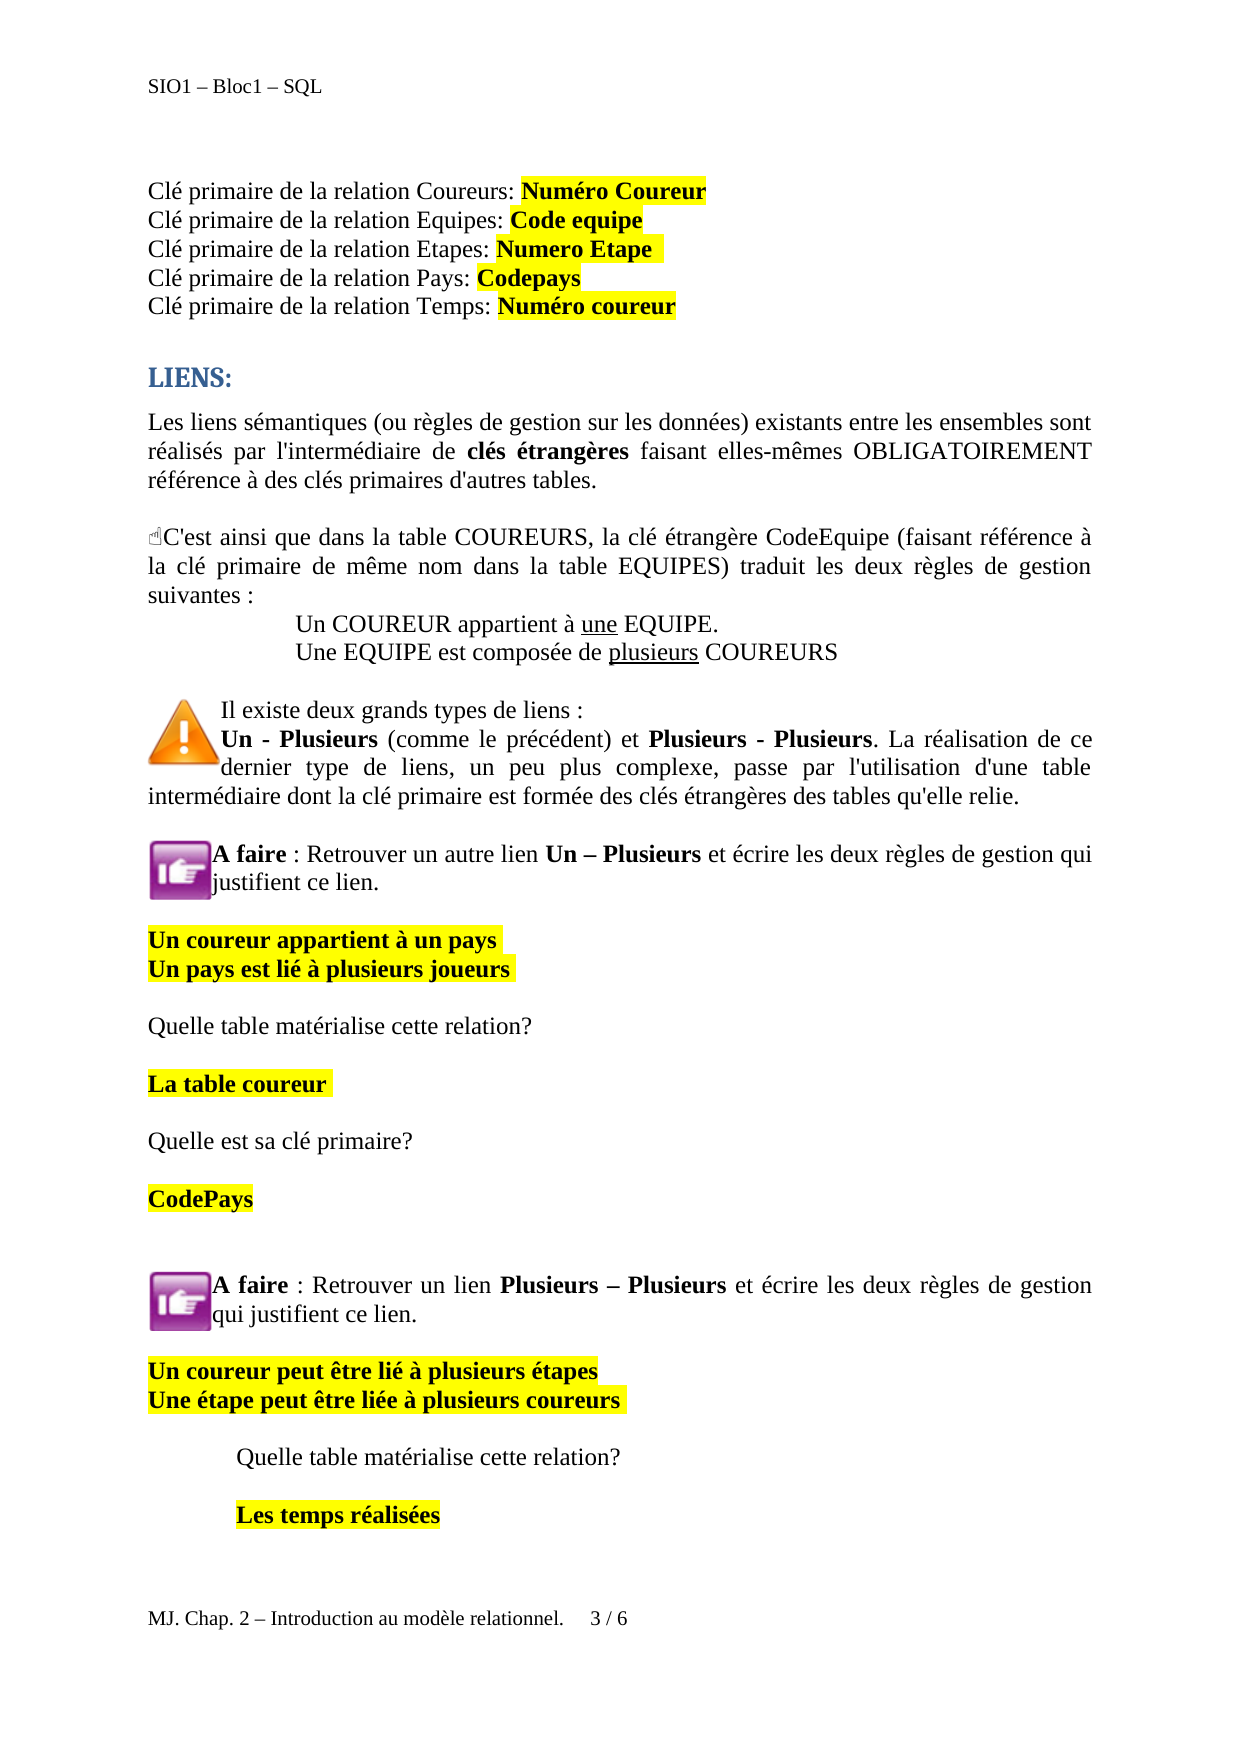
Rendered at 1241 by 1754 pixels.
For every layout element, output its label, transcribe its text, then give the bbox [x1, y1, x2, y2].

text Un COUREUR appartient à une EQUIPE. [295, 609, 1093, 637]
picture [203, 1324, 215, 1336]
text Clé primaire de la relation Coureurs: Numéro Coureur [148, 176, 1093, 205]
text Clé primaire de la relation Temps: Numéro coureur [148, 291, 1093, 320]
text Clé primaire de la relation Etapes: Numero Etape [148, 234, 1093, 263]
text Les liens sémantiques (ou règles de gestion sur les données) existants entre les ensembles sont réalisés par l'intermédiaire de clés étrangères faisant elles-mêmes OBLIGATOIREMENT référence à des clés primaires d'autres tables. [148, 407, 1093, 494]
text Une EQUIPE est composée de plusieurs COUREURS [295, 637, 1093, 666]
text Quelle est sa clé primaire? [148, 1126, 1093, 1155]
text Les temps réalisées [236, 1500, 1093, 1529]
text A faire : Retrouver un autre lien Un – Plusieurs et écrire les deux règles de gestion qui justifient ce lien. [148, 839, 1093, 896]
picture [203, 893, 215, 905]
text C'est ainsi que dans la table COUREURS, la clé étrangère CodeEquipe (faisant référence à la clé primaire de même nom dans la table EQUIPES) traduit les deux règles de gestion suivantes : [148, 522, 1093, 609]
subtitle LIENS: [148, 361, 1093, 395]
text Un coureur peut être lié à plusieurs étapes [148, 1356, 1093, 1385]
text Quelle table matérialise cette relation? [236, 1442, 1093, 1471]
text Clé primaire de la relation Equipes: Code equipe [148, 205, 1093, 234]
text La table coureur [148, 1069, 1093, 1097]
text Quelle table matérialise cette relation? [148, 1011, 1093, 1040]
text Une étape peut être liée à plusieurs coureurs [148, 1385, 1093, 1414]
text Un pays est lié à plusieurs joueurs [148, 954, 1093, 982]
text Un coureur appartient à un pays [148, 925, 1093, 954]
text A faire : Retrouver un lien Plusieurs – Plusieurs et écrire les deux règles de gestion qui justifient ce lien. [148, 1270, 1093, 1327]
text CodePays [148, 1184, 1093, 1212]
text Clé primaire de la relation Pays: Codepays [148, 263, 1093, 291]
text Un - Plusieurs (comme le précédent) et Plusieurs - Plusieurs. La réalisation de ce dernier type de liens, un peu plus complexe, passe par l'utilisation d'une table intermédiaire dont la clé primaire est formée des clés étrangères des tables qu'elle relie. [148, 724, 1093, 810]
text Il existe deux grands types de liens : [221, 695, 1093, 724]
picture [146, 695, 221, 769]
